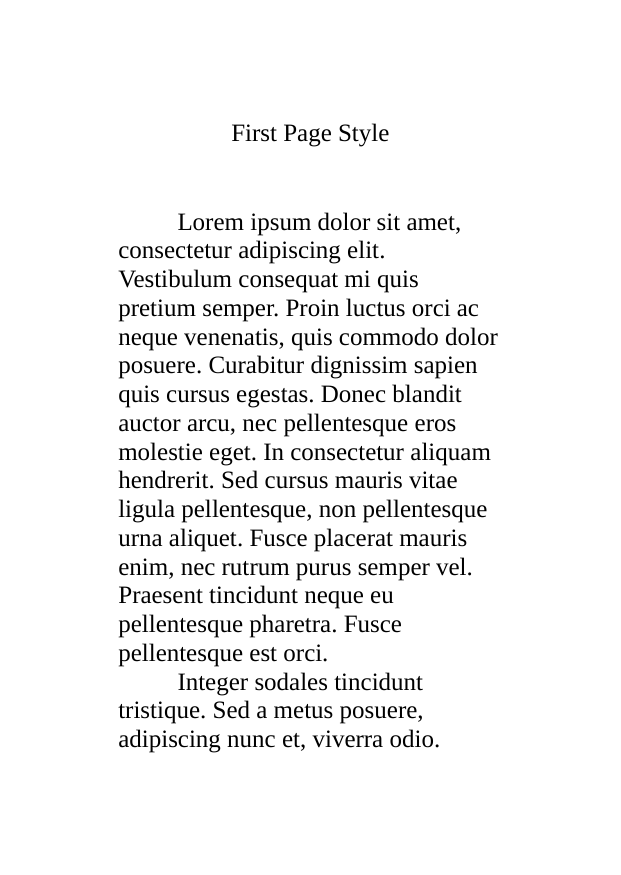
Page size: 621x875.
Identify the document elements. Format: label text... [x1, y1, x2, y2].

text Lorem ipsum dolor sit amet, consectetur adipiscing elit. Vestibulum consequat mi quis pretium semper. Proin luctus orci ac neque venenatis, quis commodo dolor posuere. Curabitur dignissim sapien quis cursus egestas. Donec blandit auctor arcu, nec pellentesque eros molestie eget. In consectetur aliquam hendrerit. Sed cursus mauris vitae ligula pellentesque, non pellentesque urna aliquet. Fusce placerat mauris enim, nec rutrum purus semper vel. Praesent tincidunt neque eu pellentesque pharetra. Fusce pellentesque est orci. [118, 207, 502, 667]
text Integer sodales tincidunt tristique. Sed a metus posuere, adipiscing nunc et, viverra odio. [118, 667, 502, 753]
